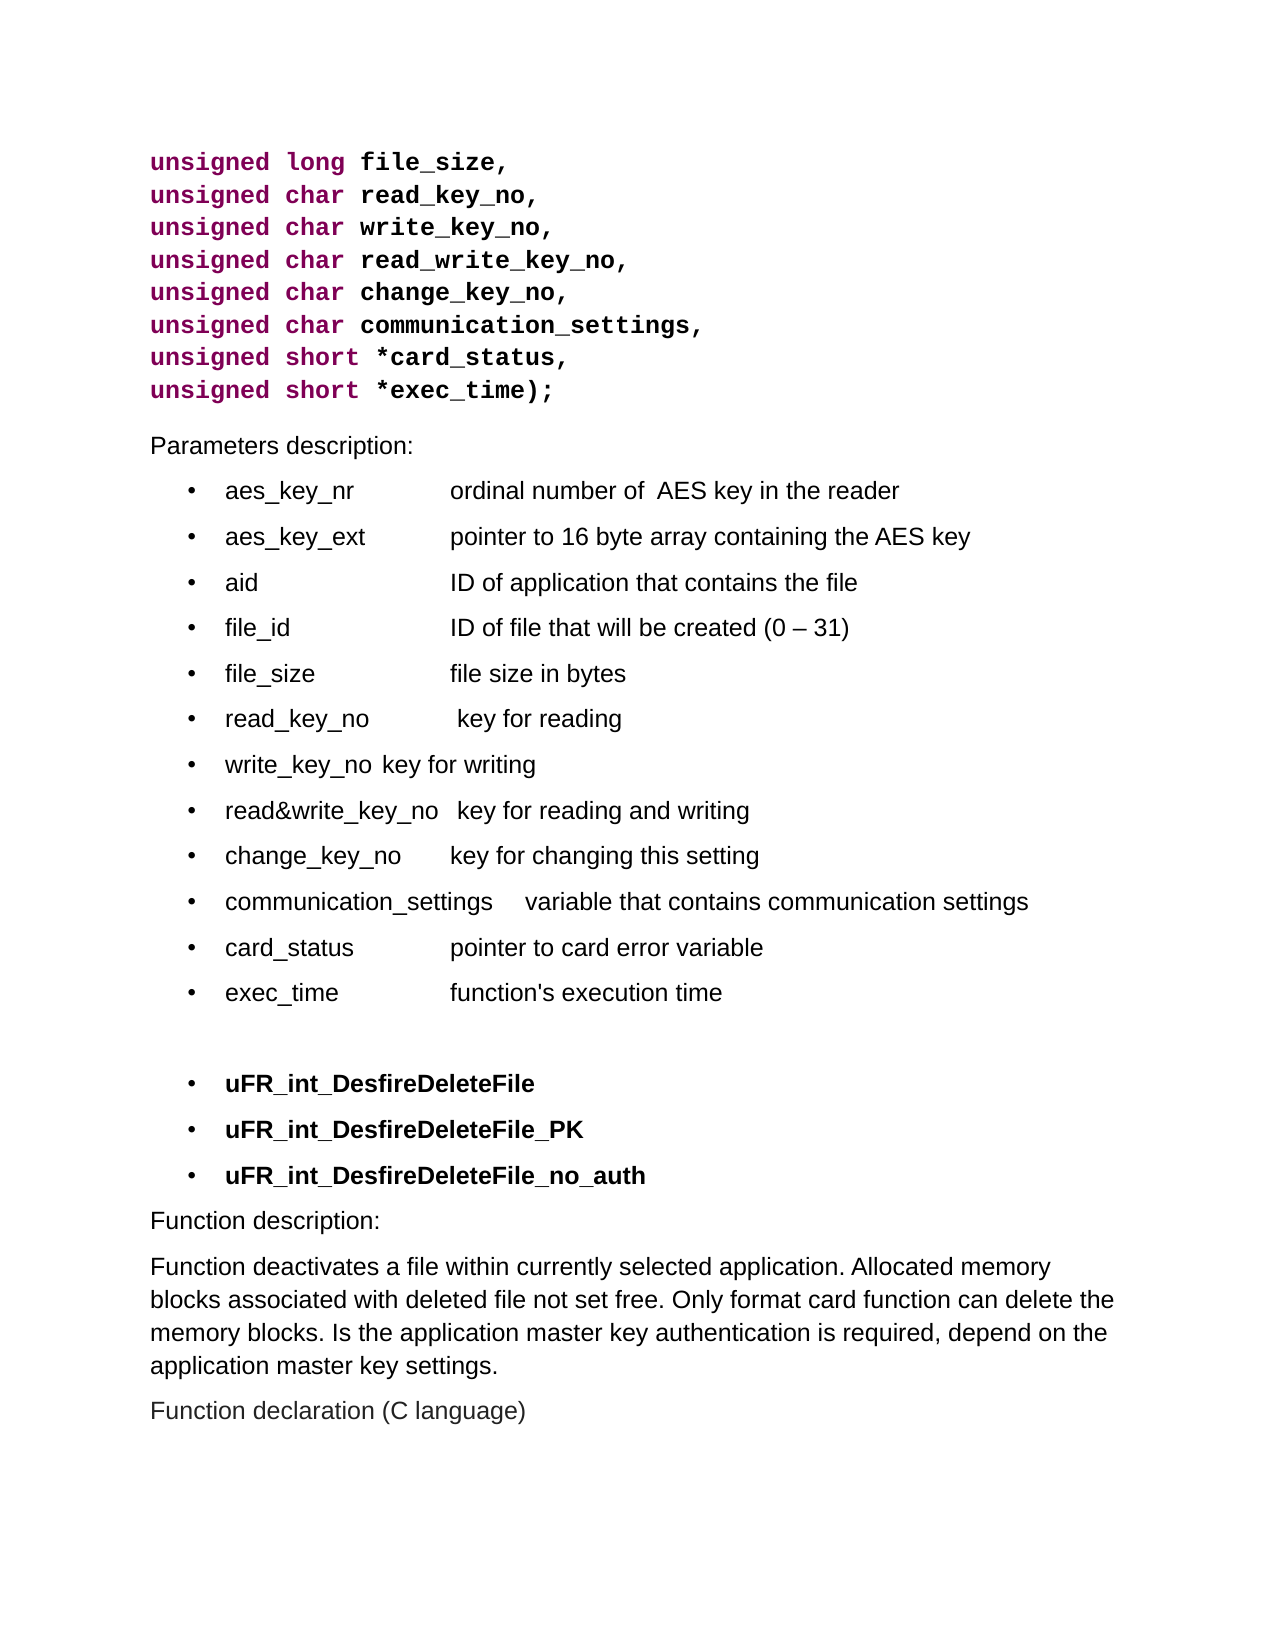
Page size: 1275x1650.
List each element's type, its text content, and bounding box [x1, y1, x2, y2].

list uFR_int_DesfireDeleteFile_PK [187, 1115, 1125, 1144]
list write_key_no key for writing [187, 750, 1125, 779]
list read_key_no key for reading [187, 704, 1125, 733]
list card_status pointer to card error variable [187, 933, 1125, 961]
list uFR_int_DesfireDeleteFile [187, 1069, 1125, 1098]
text Function deactivates a file within currently selected application. Allocated memory blocks associated with deleted file not set free. Only format card function can delete the memory blocks. Is the application master key authentication is required, depend on the application master key settings. [150, 1252, 1125, 1379]
list aes_key_ext pointer to 16 byte array containing the AES key [187, 522, 1125, 551]
list aid ID of application that contains the file [187, 568, 1125, 596]
text Parameters description: [150, 431, 1125, 459]
list change_key_no key for changing this setting [187, 841, 1125, 870]
list exec_time function's execution time [187, 978, 1125, 1007]
text Function description: [150, 1206, 1125, 1235]
list file_id ID of file that will be created (0 – 31) [187, 613, 1125, 642]
list uFR_int_DesfireDeleteFile_no_auth [187, 1161, 1125, 1189]
text Function declaration (C language) [150, 1396, 1125, 1425]
text unsigned long file_size, unsigned char read_key_no, unsigned char write_key_no, unsigned char read_write_key_no, unsigned char change_key_no, unsigned char communication_settings, unsigned short *card_status, unsigned short *exec_time); [150, 150, 1125, 406]
list aes_key_nr ordinal number of AES key in the reader [187, 476, 1125, 505]
list read&write_key_no key for reading and writing [187, 796, 1125, 824]
list file_size file size in bytes [187, 659, 1125, 688]
list communication_settings variable that contains communication settings [187, 887, 1125, 916]
